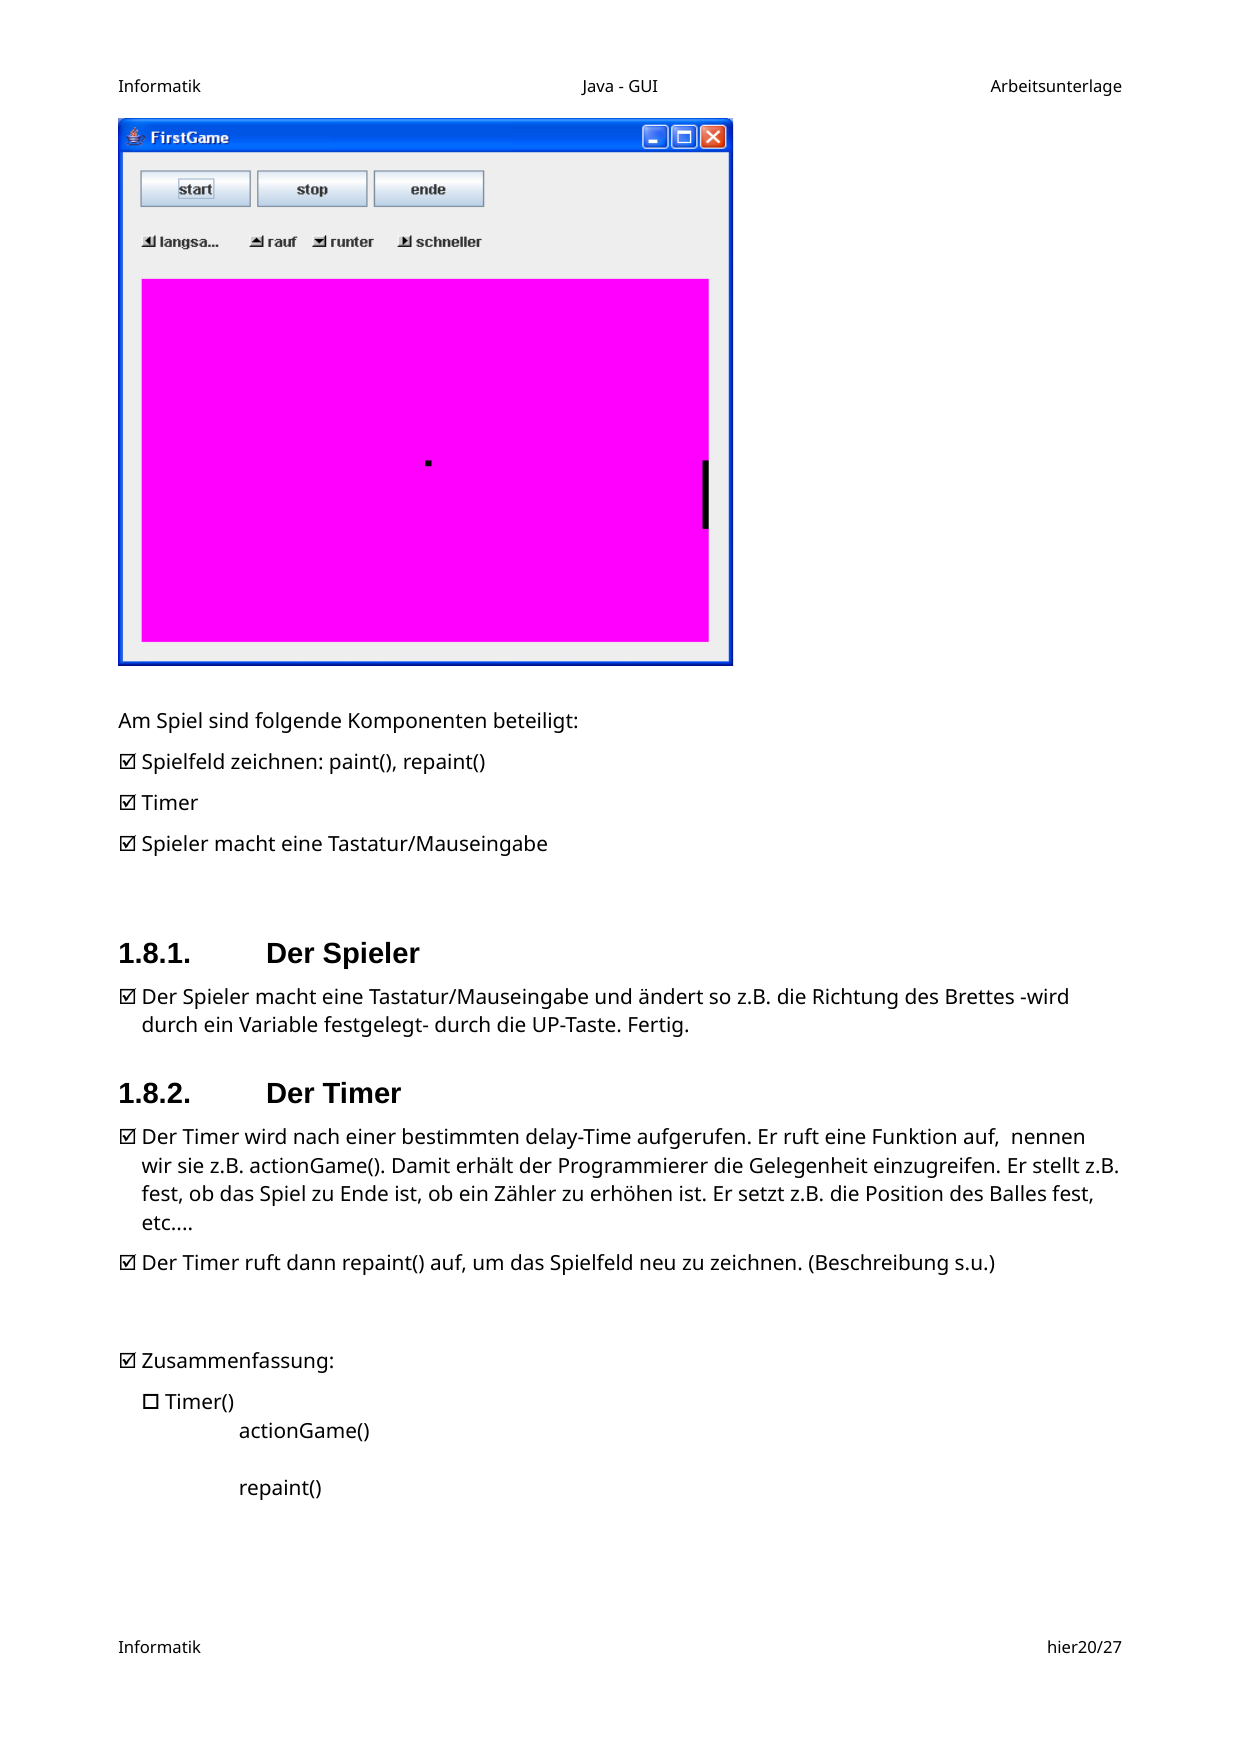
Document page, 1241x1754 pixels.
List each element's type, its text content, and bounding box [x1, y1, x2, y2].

list Spieler macht eine Tastatur/Mauseingabe [118, 829, 1122, 857]
list Timer [118, 788, 1122, 816]
list Der Timer wird nach einer bestimmten delay-Time aufgerufen. Er ruft eine Funktion auf, nennen wir sie z.B. actionGame(). Damit erhält der Programmierer die Gelegenheit einzugreifen. Er stellt z.B. fest, ob das Spiel zu Ende ist, ob ein Zähler zu erhöhen ist. Er setzt z.B. die Position des Balles fest, etc.... [118, 1122, 1122, 1236]
list Timer() actionGame() repaint() [141, 1387, 1122, 1501]
text Am Spiel sind folgende Komponenten beteiligt: [118, 706, 1122, 734]
subtitle Der Timer [118, 1076, 1122, 1110]
subtitle Der Spieler [118, 936, 1122, 969]
list Spielfeld zeichnen: paint(), repaint() [118, 747, 1122, 776]
list Zusammenfassung: [118, 1346, 1122, 1375]
list Der Spieler macht eine Tastatur/Mauseingabe und ändert so z.B. die Richtung des Brettes -wird durch ein Variable festgelegt- durch die UP-Taste. Fertig. [118, 982, 1122, 1039]
list Der Timer ruft dann repaint() auf, um das Spielfeld neu zu zeichnen. (Beschreibung s.u.) [118, 1248, 1122, 1334]
